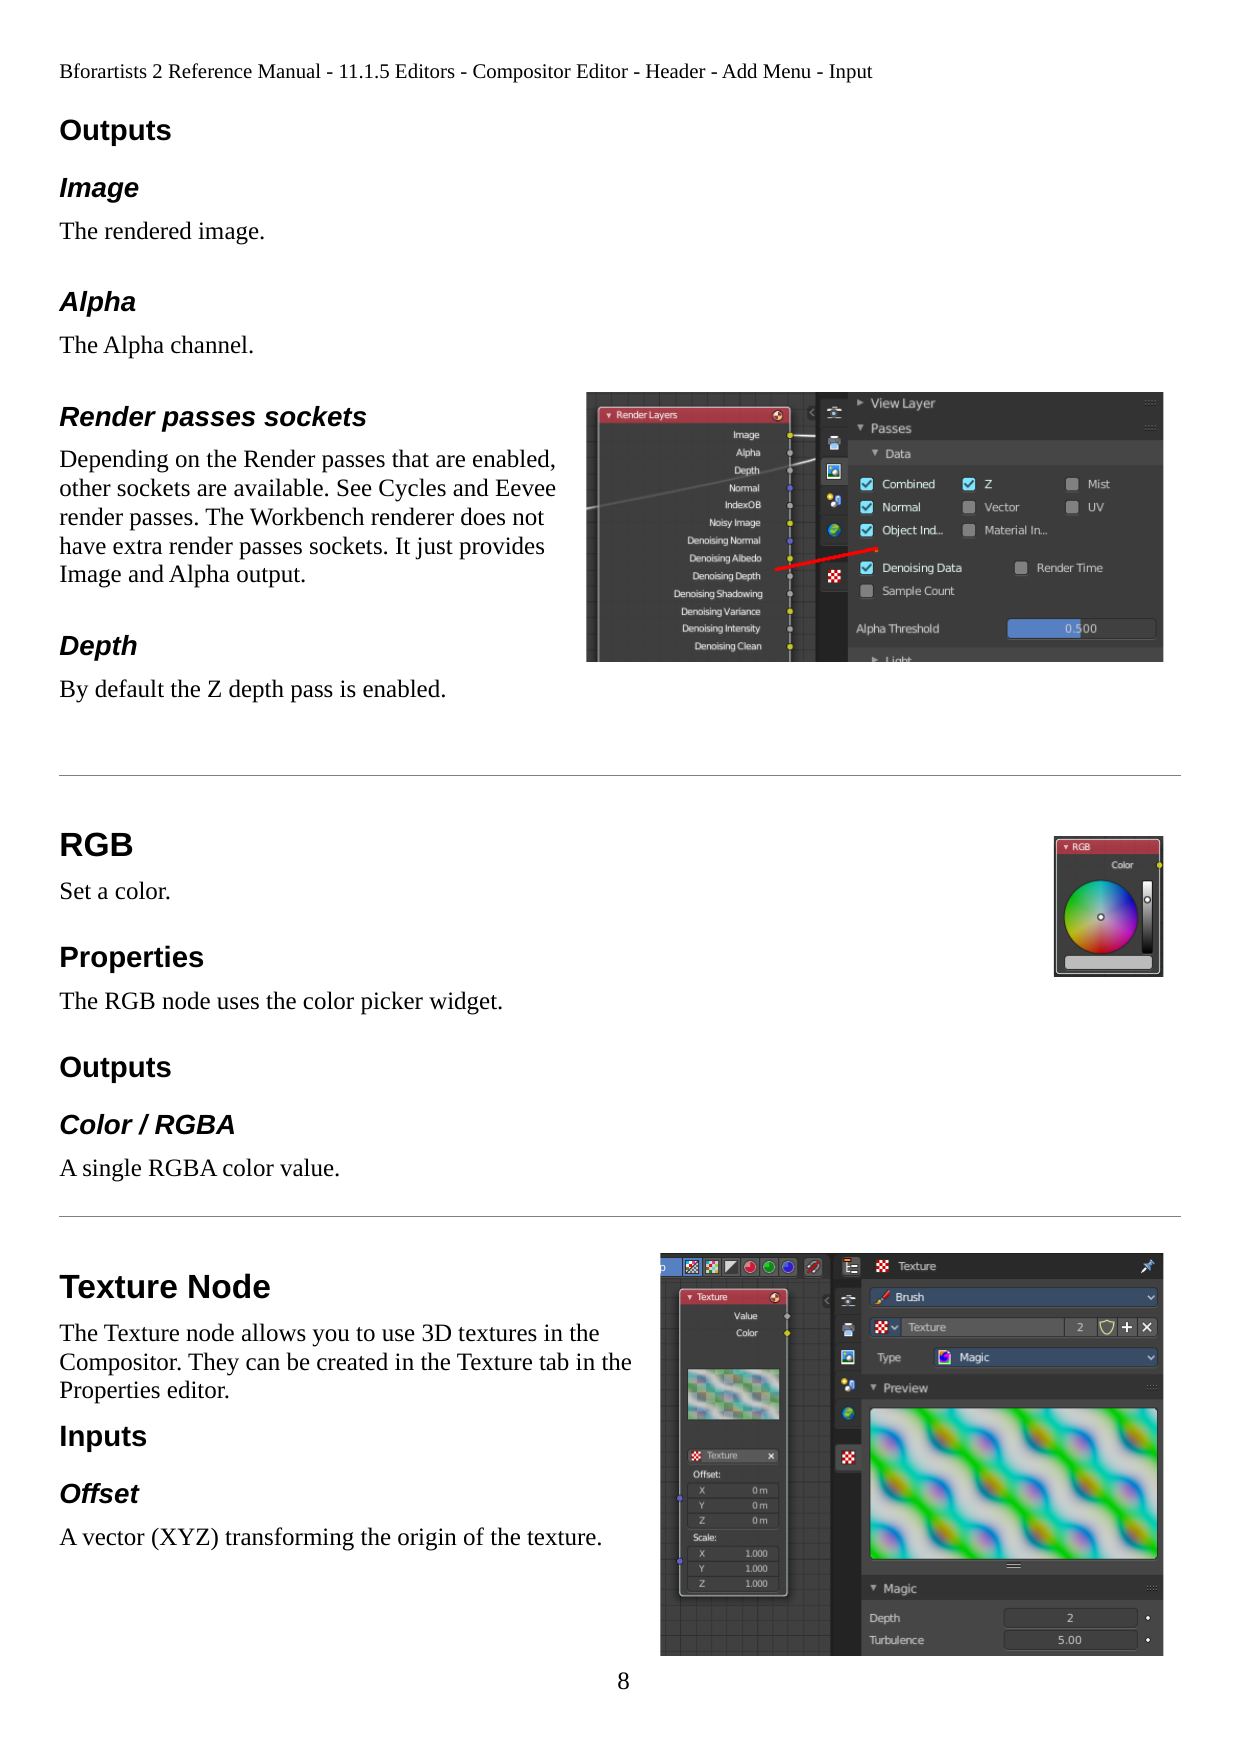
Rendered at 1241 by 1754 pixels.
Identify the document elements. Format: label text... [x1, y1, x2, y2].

text A vector (XYZ) transforming the origin of the texture. [59, 1522, 660, 1551]
text The Texture node allows you to use 3D textures in the Compositor. They can be created in the Texture tab in the Properties editor. [59, 1318, 660, 1404]
picture [660, 1253, 1164, 1656]
subtitle [1164, 1419, 1181, 1453]
subtitle Alpha [59, 286, 1181, 318]
subtitle RGB [59, 825, 1181, 864]
text The rendered image. [59, 216, 1181, 244]
subtitle Render passes sockets [59, 400, 586, 432]
text [1164, 876, 1181, 905]
subtitle Outputs [59, 113, 1181, 146]
subtitle [1164, 940, 1181, 974]
subtitle Texture Node [59, 1267, 660, 1306]
text Set a color. [59, 876, 1053, 905]
subtitle [1164, 629, 1181, 661]
text The RGB node uses the color picker widget. [59, 986, 1181, 1015]
text A single RGBA color value. [59, 1153, 1181, 1182]
subtitle Color / RGBA [59, 1108, 1181, 1140]
subtitle Properties [59, 940, 1053, 974]
subtitle [1164, 1478, 1181, 1509]
picture [586, 392, 1164, 662]
text Depending on the Render passes that are enabled, other sockets are available. See Cycles and Eevee render passes. The Workbench renderer does not have extra render passes sockets. It just provides Image and Alpha output. [59, 444, 586, 588]
subtitle Depth [59, 629, 586, 661]
text The Alpha channel. [59, 330, 1181, 359]
subtitle Offset [59, 1478, 660, 1509]
picture [1053, 836, 1164, 977]
text By default the Z depth pass is enabled. [59, 674, 1181, 703]
subtitle [1164, 1267, 1181, 1306]
subtitle Outputs [59, 1050, 1181, 1083]
subtitle Image [59, 171, 1181, 203]
subtitle Inputs [59, 1419, 660, 1453]
subtitle [1164, 400, 1181, 432]
